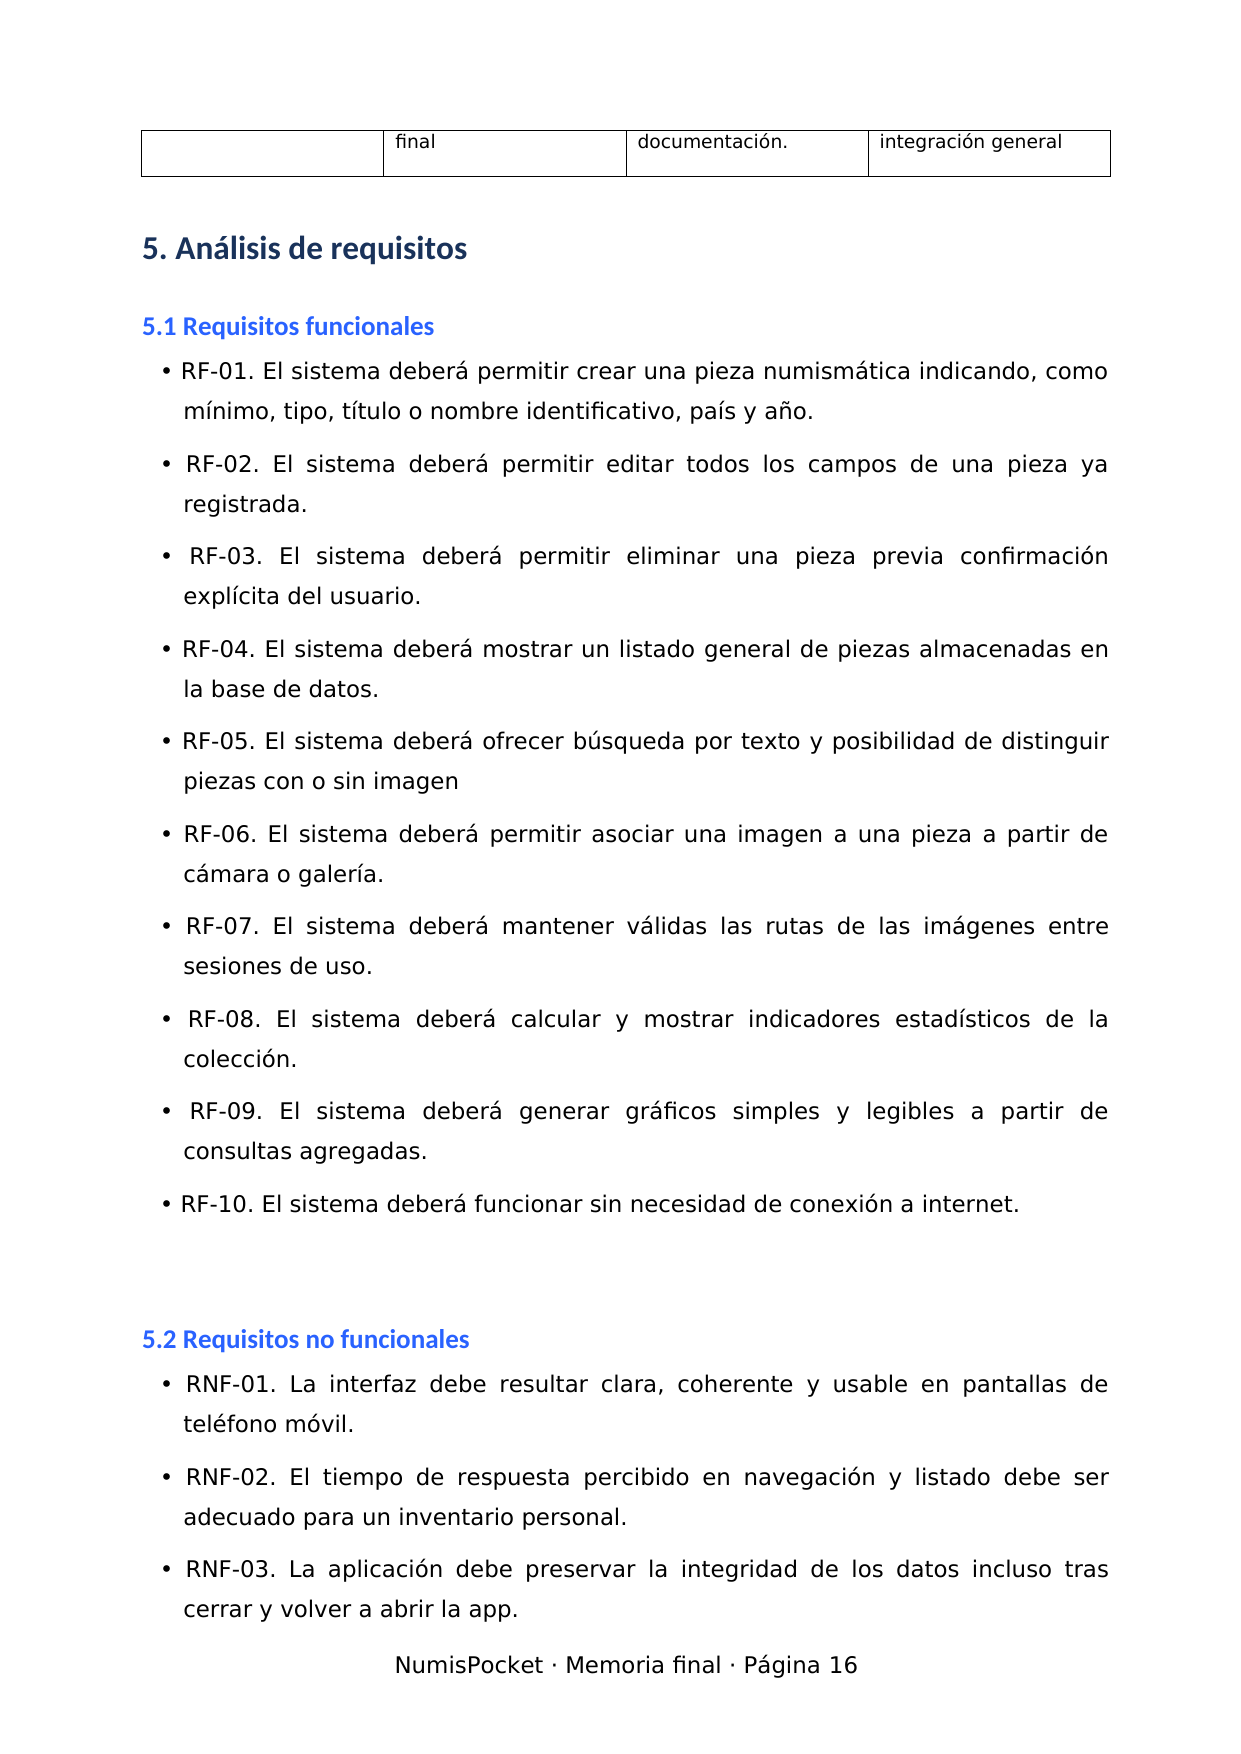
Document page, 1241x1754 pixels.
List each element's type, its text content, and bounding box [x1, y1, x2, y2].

text • RF-02. El sistema deberá permitir editar todos los campos de una pieza ya registrada. [159, 451, 1110, 518]
text • RF-06. El sistema deberá permitir asociar una imagen a una pieza a partir de cámara o galería. [159, 821, 1110, 888]
text • RF-01. El sistema deberá permitir crear una pieza numismática indicando, como mínimo, tipo, título o nombre identificativo, país y año. [159, 358, 1110, 425]
subtitle 5.1 Requisitos funcionales [142, 309, 1110, 342]
table_cell [142, 131, 383, 176]
table_cell integración general [869, 131, 1110, 176]
table_cell documentación. [627, 131, 868, 176]
text • RNF-01. La interfaz debe resultar clara, coherente y usable en pantallas de teléfono móvil. [159, 1372, 1110, 1438]
text • RF-10. El sistema deberá funcionar sin necesidad de conexión a internet. [159, 1191, 1110, 1218]
text • RF-03. El sistema deberá permitir eliminar una pieza previa confirmación explícita del usuario. [159, 543, 1110, 610]
text • RF-08. El sistema deberá calcular y mostrar indicadores estadísticos de la colección. [159, 1006, 1110, 1073]
text • RF-05. El sistema deberá ofrecer búsqueda por texto y posibilidad de distinguir piezas con o sin imagen [159, 728, 1110, 795]
text • RF-07. El sistema deberá mantener válidas las rutas de las imágenes entre sesiones de uso. [159, 913, 1110, 980]
text • RF-04. El sistema deberá mostrar un listado general de piezas almacenadas en la base de datos. [159, 636, 1110, 703]
table_cell final [384, 131, 626, 176]
text • RF-09. El sistema deberá generar gráficos simples y legibles a partir de consultas agregadas. [159, 1098, 1110, 1165]
text • RNF-03. La aplicación debe preservar la integridad de los datos incluso tras cerrar y volver a abrir la app. [159, 1557, 1110, 1623]
subtitle 5.2 Requisitos no funcionales [142, 1322, 1110, 1355]
text • RNF-02. El tiempo de respuesta percibido en navegación y listado debe ser adecuado para un inventario personal. [159, 1464, 1110, 1531]
subtitle 5. Análisis de requisitos [142, 227, 1110, 268]
